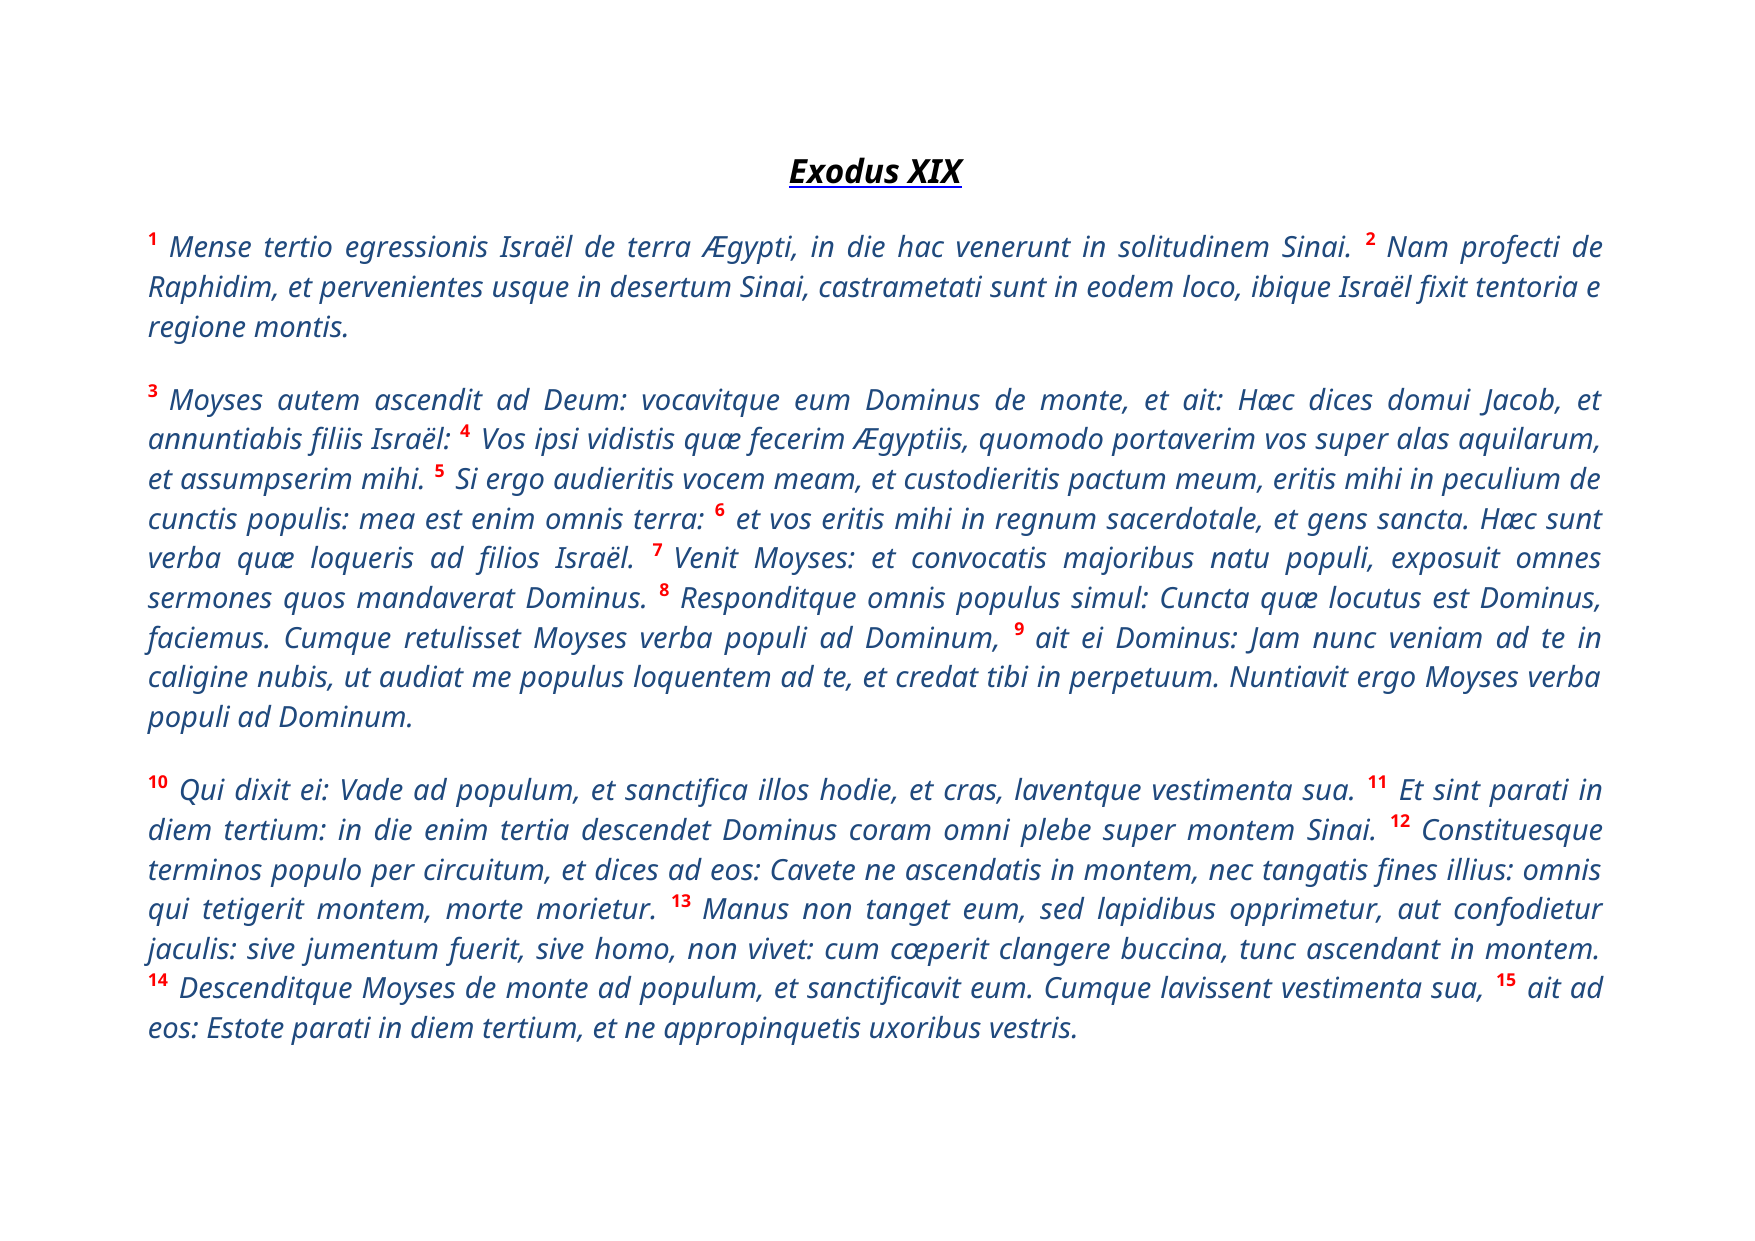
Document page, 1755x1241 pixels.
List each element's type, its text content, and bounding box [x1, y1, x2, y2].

text 1 Mense tertio egressionis Israël de terra Ægypti, in die hac venerunt in solitudinem Sinai. 2 Nam profecti de Raphidim, et pervenientes usque in desertum Sinai, castrametati sunt in eodem loco, ibique Israël fixit tentoria e regione montis. [148, 226, 1606, 346]
text 10 Qui dixit ei: Vade ad populum, et sanctifica illos hodie, et cras, laventque vestimenta sua. 11 Et sint parati in diem tertium: in die enim tertia descendet Dominus coram omni plebe super montem Sinai. 12 Constituesque terminos populo per circuitum, et dices ad eos: Cavete ne ascendatis in montem, nec tangatis fines illius: omnis qui tetigerit montem, morte morietur. 13 Manus non tanget eum, sed lapidibus opprimetur, aut confodietur jaculis: sive jumentum fuerit, sive homo, non vivet: cum cœperit clangere buccina, tunc ascendant in montem. 14 Descenditque Moyses de monte ad populum, et sanctificavit eum. Cumque lavissent vestimenta sua, 15 ait ad eos: Estote parati in diem tertium, et ne appropinquetis uxoribus vestris. [148, 769, 1606, 1047]
text 3 Moyses autem ascendit ad Deum: vocavitque eum Dominus de monte, et ait: Hæc dices domui Jacob, et annuntiabis filiis Israël: 4 Vos ipsi vidistis quæ fecerim Ægyptiis, quomodo portaverim vos super alas aquilarum, et assumpserim mihi. 5 Si ergo audieritis vocem meam, et custodieritis pactum meum, eritis mihi in peculium de cunctis populis: mea est enim omnis terra: 6 et vos eritis mihi in regnum sacerdotale, et gens sancta. Hæc sunt verba quæ loqueris ad filios Israël. 7 Venit Moyses: et convocatis majoribus natu populi, exposuit omnes sermones quos mandaverat Dominus. 8 Responditque omnis populus simul: Cuncta quæ locutus est Dominus, faciemus. Cumque retulisset Moyses verba populi ad Dominum, 9 ait ei Dominus: Jam nunc veniam ad te in caligine nubis, ut audiat me populus loquentem ad te, et credat tibi in perpetuum. Nuntiavit ergo Moyses verba populi ad Dominum. [148, 379, 1606, 736]
text Exodus XIX [148, 148, 1606, 193]
